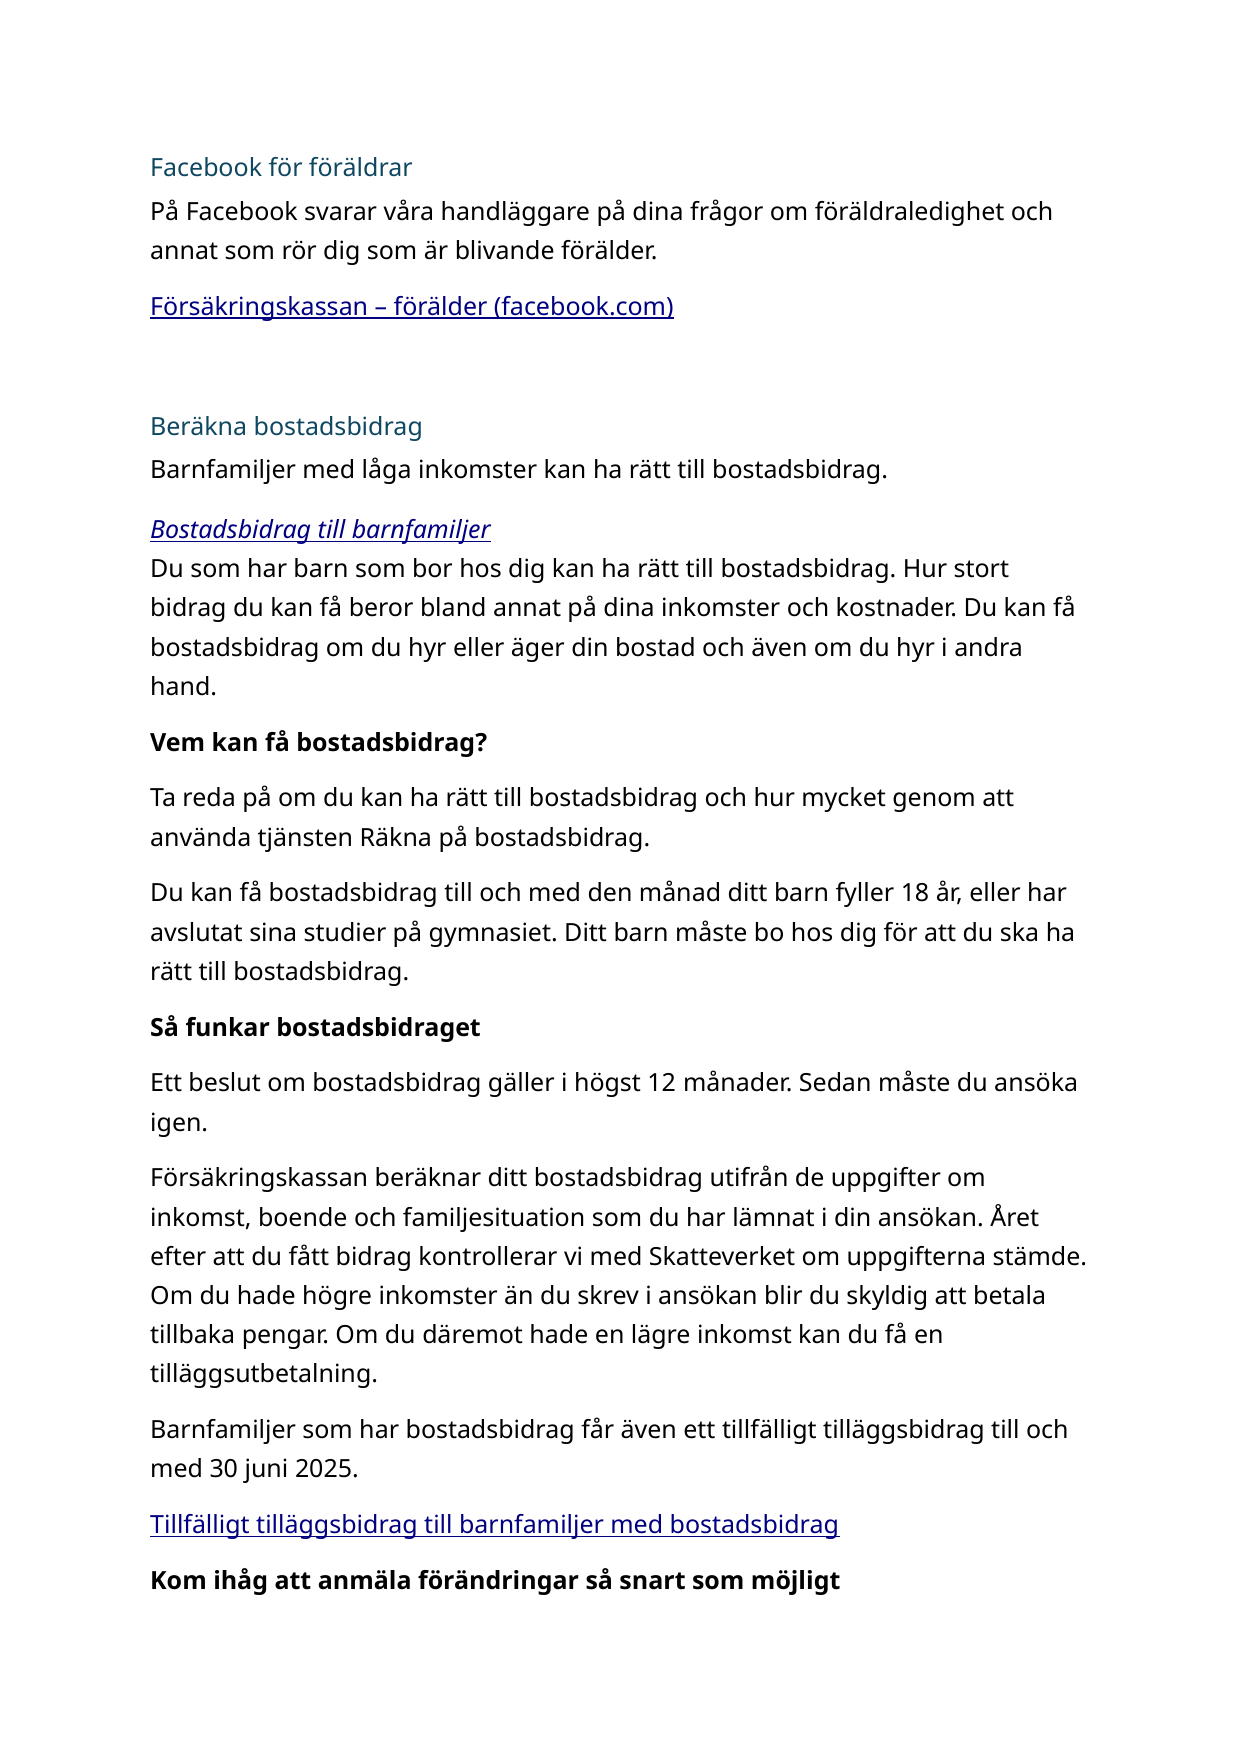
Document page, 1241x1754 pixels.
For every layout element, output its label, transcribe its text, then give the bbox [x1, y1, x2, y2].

text Försäkringskassan – förälder (facebook.com) [150, 288, 1090, 322]
text Tillfälligt tilläggsbidrag till barnfamiljer med bostadsbidrag [150, 1507, 1090, 1541]
text Försäkringskassan beräknar ditt bostadsbidrag utifrån de uppgifter om inkomst, boende och familjesituation som du har lämnat i din ansökan. Året efter att du fått bidrag kontrollerar vi med Skatteverket om uppgifterna stämde. Om du hade högre inkomster än du skrev i ansökan blir du skyldig att betala tillbaka pengar. Om du däremot hade en lägre inkomst kan du få en tilläggsutbetalning. [150, 1160, 1090, 1390]
text På Facebook svarar våra handläggare på dina frågor om föräldraledighet och annat som rör dig som är blivande förälder. [150, 193, 1090, 267]
text Barnfamiljer med låga inkomster kan ha rätt till bostadsbidrag. [150, 452, 1090, 486]
text Vem kan få bostadsbidrag? [150, 724, 1090, 758]
text Så funkar bostadsbidraget [150, 1009, 1090, 1043]
text Ta reda på om du kan ha rätt till bostadsbidrag och hur mycket genom att använda tjänsten Räkna på bostadsbidrag. [150, 780, 1090, 853]
text Du kan få bostadsbidrag till och med den månad ditt barn fyller 18 år, eller har avslutat sina studier på gymnasiet. Ditt barn måste bo hos dig för att du ska ha rätt till bostadsbidrag. [150, 875, 1090, 987]
subtitle Bostadsbidrag till barnfamiljer [150, 512, 1090, 546]
text Ett beslut om bostadsbidrag gäller i högst 12 månader. Sedan måste du ansöka igen. [150, 1065, 1090, 1138]
text Barnfamiljer som har bostadsbidrag får även ett tillfälligt tilläggsbidrag till och med 30 juni 2025. [150, 1412, 1090, 1485]
text Kom ihåg att anmäla förändringar så snart som möjligt [150, 1562, 1090, 1597]
subtitle Beräkna bostadsbidrag [150, 408, 1090, 442]
text Du som har barn som bor hos dig kan ha rätt till bostadsbidrag. Hur stort bidrag du kan få beror bland annat på dina inkomster och kostnader. Du kan få bostadsbidrag om du hyr eller äger din bostad och även om du hyr i andra hand. [150, 551, 1090, 702]
subtitle Facebook för föräldrar [150, 150, 1090, 184]
